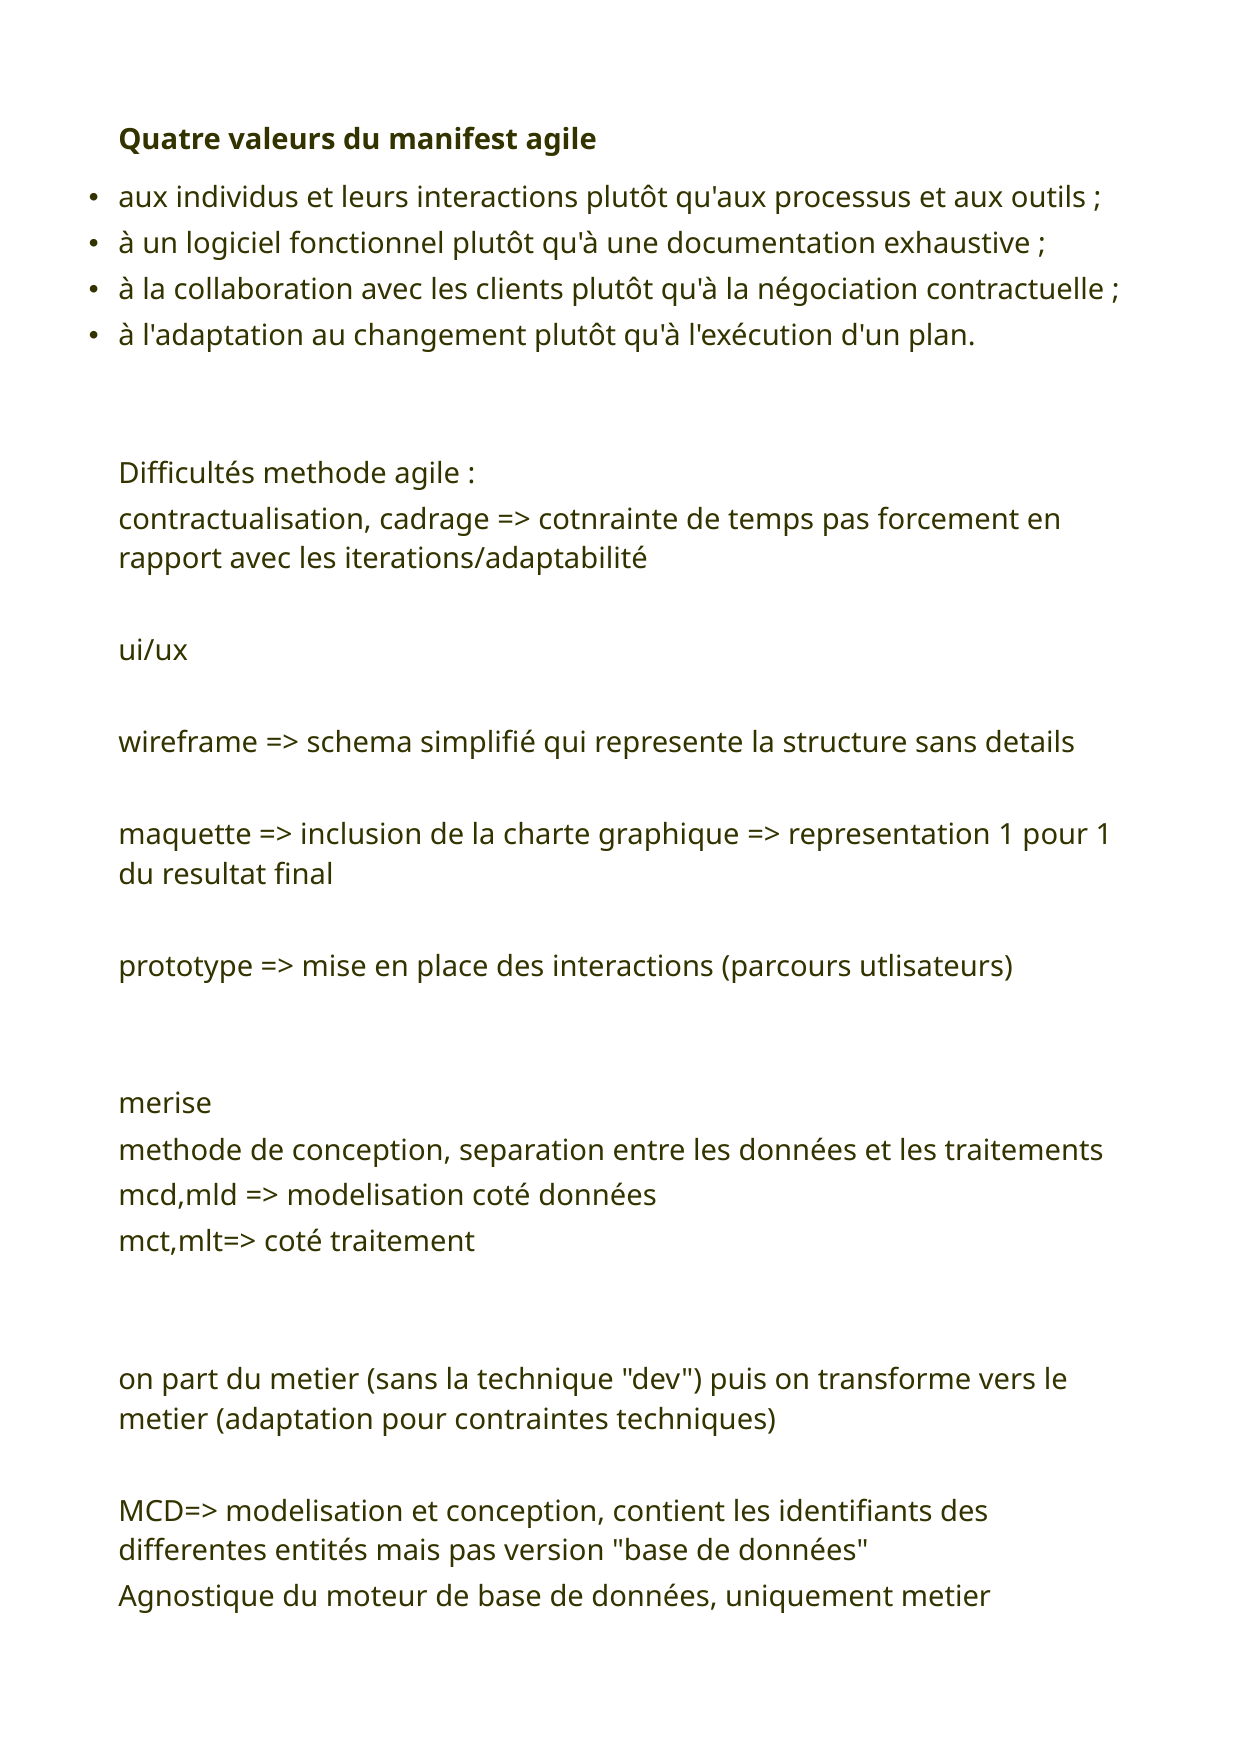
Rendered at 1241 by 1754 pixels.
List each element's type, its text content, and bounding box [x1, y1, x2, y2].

text mcd,mld => modelisation coté données [118, 1175, 1122, 1214]
text contractualisation, cadrage => cotnrainte de temps pas forcement en rapport avec les iterations/adaptabilité [118, 498, 1122, 577]
text on part du metier (sans la technique "dev") puis on transforme vers le metier (adaptation pour contraintes techniques) [118, 1358, 1122, 1438]
text wireframe => schema simplifié qui represente la structure sans details [118, 722, 1122, 761]
text merise [118, 1083, 1122, 1122]
text MCD=> modelisation et conception, contient les identifiants des differentes entités mais pas version "base de données" [118, 1490, 1122, 1569]
text ui/ux [118, 630, 1122, 669]
text Agnostique du moteur de base de données, uniquement metier [118, 1576, 1122, 1615]
list à la collaboration avec les clients plutôt qu'à la négociation contractuelle ; [118, 268, 1122, 308]
list aux individus et leurs interactions plutôt qu'aux processus et aux outils ; [118, 177, 1122, 216]
text prototype => mise en place des interactions (parcours utlisateurs) [118, 945, 1122, 985]
list à un logiciel fonctionnel plutôt qu'à une documentation exhaustive ; [118, 222, 1122, 262]
list à l'adaptation au changement plutôt qu'à l'exécution d'un plan. [118, 314, 1122, 354]
text Difficultés methode agile : [118, 452, 1122, 492]
text maquette => inclusion de la charte graphique => representation 1 pour 1 du resultat final [118, 813, 1122, 893]
text methode de conception, separation entre les données et les traitements [118, 1129, 1122, 1168]
text mct,mlt=> coté traitement [118, 1221, 1122, 1260]
text Quatre valeurs du manifest agile [118, 118, 1122, 158]
